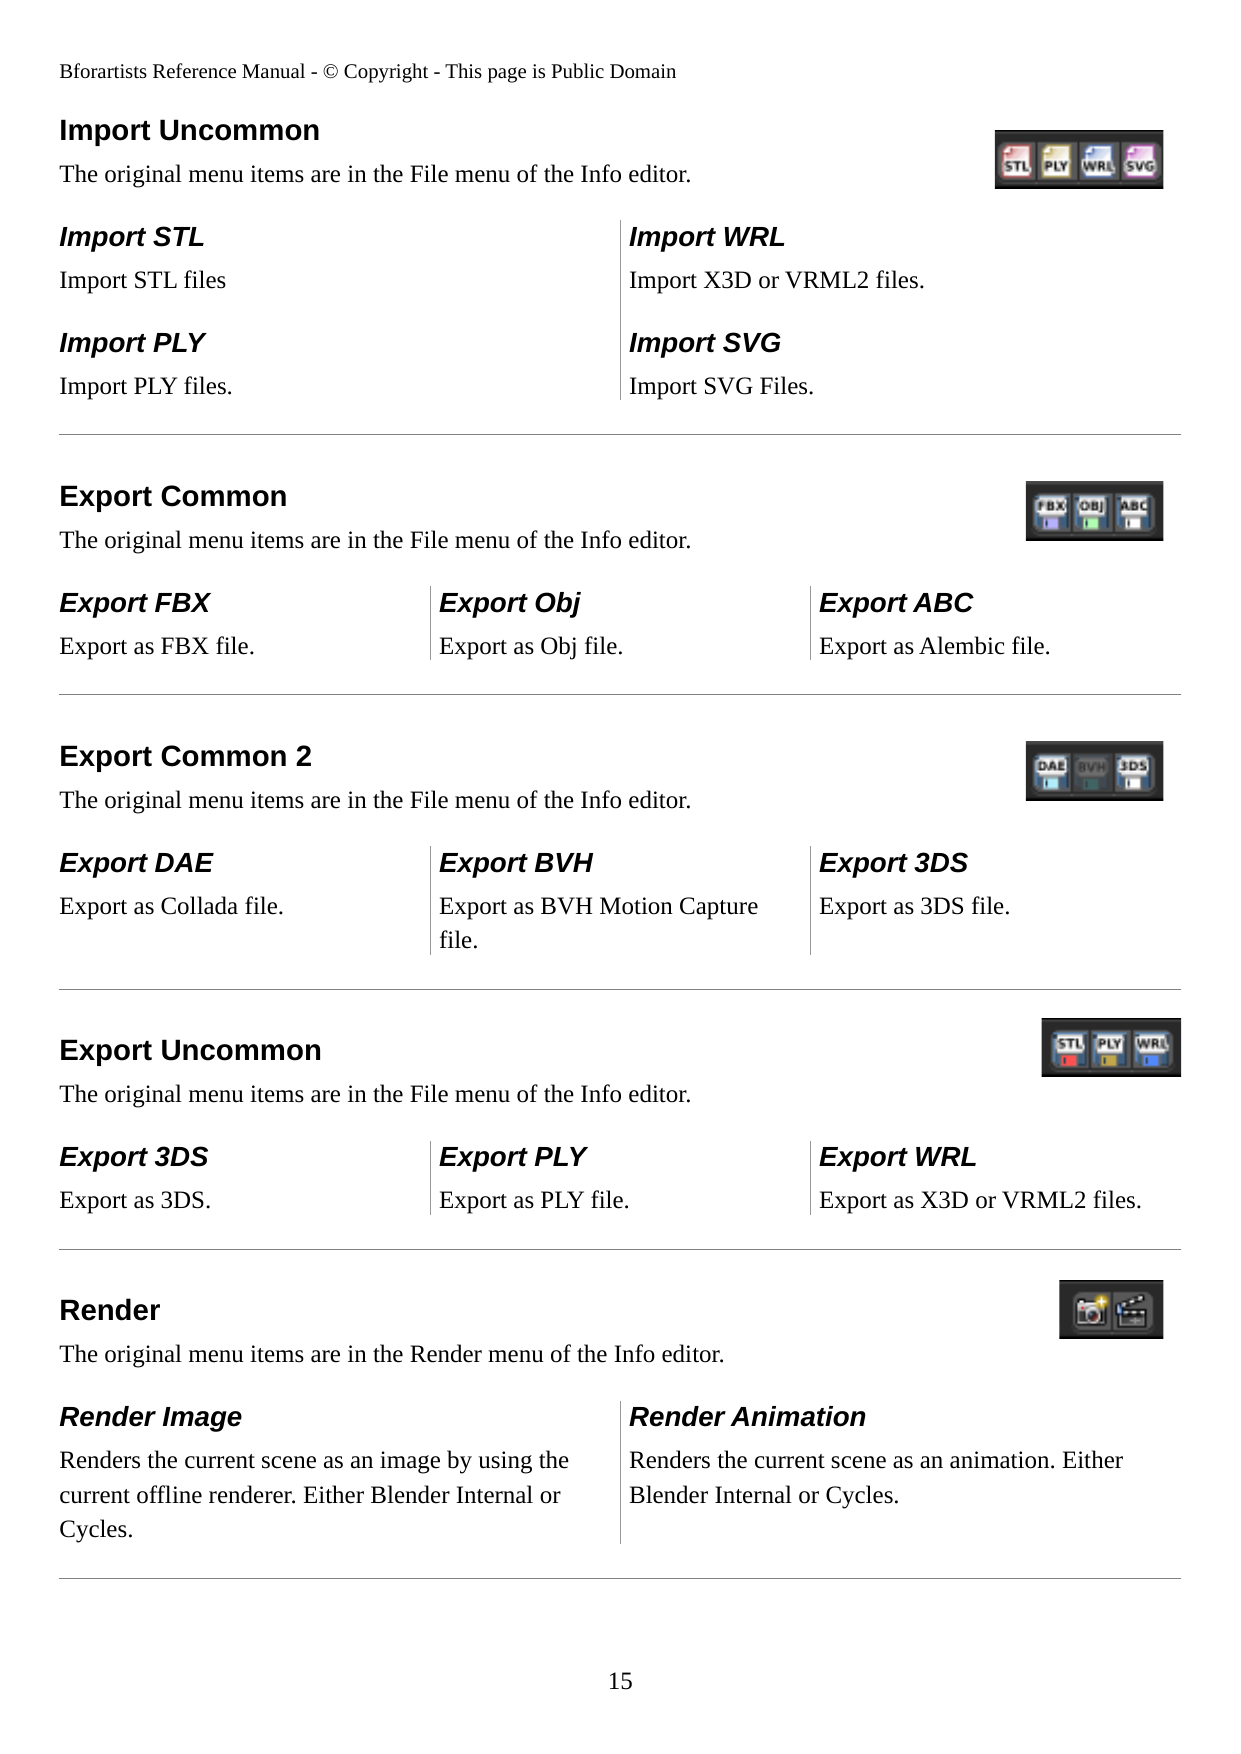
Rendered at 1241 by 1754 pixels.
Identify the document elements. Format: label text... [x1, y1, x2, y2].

text The original menu items are in the File menu of the Info editor. [59, 785, 1181, 813]
text Import PLY files. [59, 371, 611, 399]
text Export as 3DS file. [819, 891, 1181, 919]
text Import STL files [59, 265, 611, 293]
text Export as PLY file. [439, 1185, 801, 1214]
text Export as BVH Motion Capture file. [439, 891, 801, 954]
text Renders the current scene as an animation. Either Blender Internal or Cycles. [629, 1445, 1181, 1508]
subtitle Import Uncommon [59, 113, 1181, 146]
picture [994, 130, 1164, 189]
text Export as Collada file. [59, 891, 421, 919]
picture [1059, 1280, 1164, 1339]
text The original menu items are in the File menu of the Info editor. [59, 1079, 1181, 1108]
text The original menu items are in the Render menu of the Info editor. [59, 1339, 1181, 1368]
subtitle Export Common 2 [59, 738, 1181, 772]
subtitle Import PLY [59, 326, 611, 358]
text Export as X3D or VRML2 files. [819, 1185, 1181, 1214]
subtitle Export Common [59, 478, 1181, 512]
subtitle Export BVH [439, 846, 801, 878]
text Import X3D or VRML2 files. [629, 265, 1181, 293]
subtitle Export ABC [819, 586, 1181, 618]
text Export as Obj file. [439, 631, 801, 659]
text Export as Alembic file. [819, 631, 1181, 659]
text Export as FBX file. [59, 631, 421, 659]
subtitle Import WRL [629, 220, 1181, 252]
subtitle Export 3DS [59, 1141, 421, 1173]
picture [1041, 1018, 1182, 1077]
text Import SVG Files. [629, 371, 1181, 399]
text Export as 3DS. [59, 1185, 421, 1214]
text The original menu items are in the File menu of the Info editor. [59, 525, 1181, 553]
subtitle Render Image [59, 1401, 611, 1433]
subtitle Import STL [59, 220, 611, 252]
subtitle Export FBX [59, 586, 421, 618]
text The original menu items are in the File menu of the Info editor. [59, 159, 994, 188]
subtitle Export WRL [819, 1141, 1181, 1173]
text Renders the current scene as an image by using the current offline renderer. Either Blender Internal or Cycles. [59, 1445, 611, 1543]
subtitle Render [59, 1293, 1059, 1327]
subtitle [1164, 1293, 1181, 1327]
subtitle Export Uncommon [59, 1033, 1041, 1067]
picture [1025, 741, 1164, 801]
picture [1025, 481, 1164, 541]
subtitle Export Obj [439, 586, 801, 618]
subtitle Export DAE [59, 846, 421, 878]
subtitle Import SVG [629, 326, 1181, 358]
subtitle Render Animation [629, 1401, 1181, 1433]
subtitle Export 3DS [819, 846, 1181, 878]
subtitle Export PLY [439, 1141, 801, 1173]
